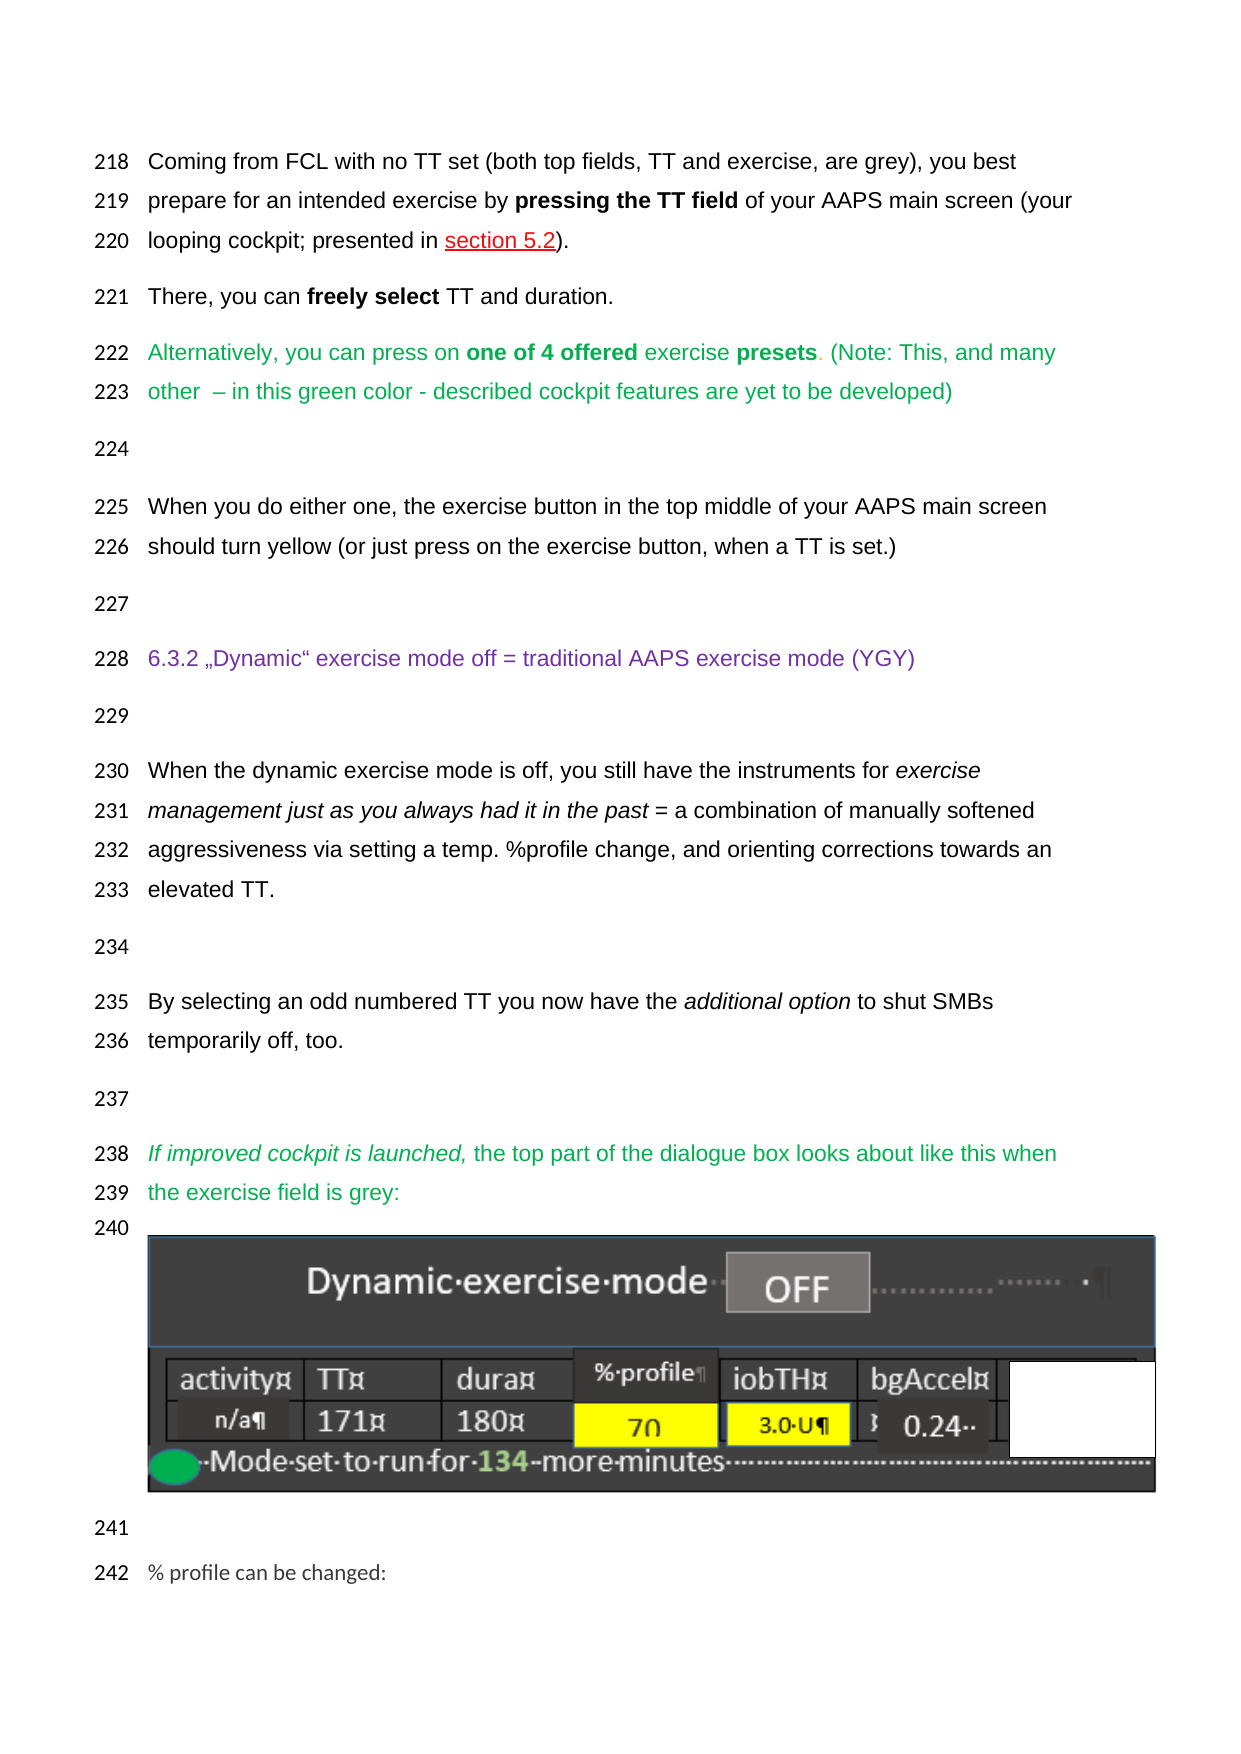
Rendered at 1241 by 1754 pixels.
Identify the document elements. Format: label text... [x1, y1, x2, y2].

text Alternatively, you can press on one of 4 offered exercise presets. (Note: This, and many other – in this green color - described cockpit features are yet to be developed) [148, 339, 1093, 405]
text If improved cockpit is launched, the top part of the dialogue box looks about like this when the exercise field is grey: [148, 1140, 1093, 1206]
text 6.3.2 „Dynamic“ exercise mode off = traditional AAPS exercise mode (YGY) [148, 645, 1093, 671]
text % profile can be changed: [148, 1558, 1093, 1586]
text Coming from FCL with no TT set (both top fields, TT and exercise, are grey), you best prepare for an intended exercise by pressing the TT field of your AAPS main screen (your looping cockpit; presented in section 5.2). [148, 148, 1093, 253]
text By selecting an odd numbered TT you now have the additional option to shut SMBs temporarily off, too. [148, 988, 1093, 1054]
text When you do either one, the exercise button in the top middle of your AAPS main screen should turn yellow (or just press on the exercise button, when a TT is set.) [148, 493, 1093, 559]
text There, you can freely select TT and duration. [148, 283, 1093, 309]
text When the dynamic exercise mode is off, you still have the instruments for exercise management just as you always had it in the past = a combination of manually softened aggressiveness via setting a temp. %profile change, and orienting corrections towards an elevated TT. [148, 757, 1093, 902]
text 70 % [1025, 1414, 1140, 1449]
text effect.sens. [1025, 1369, 1140, 1397]
